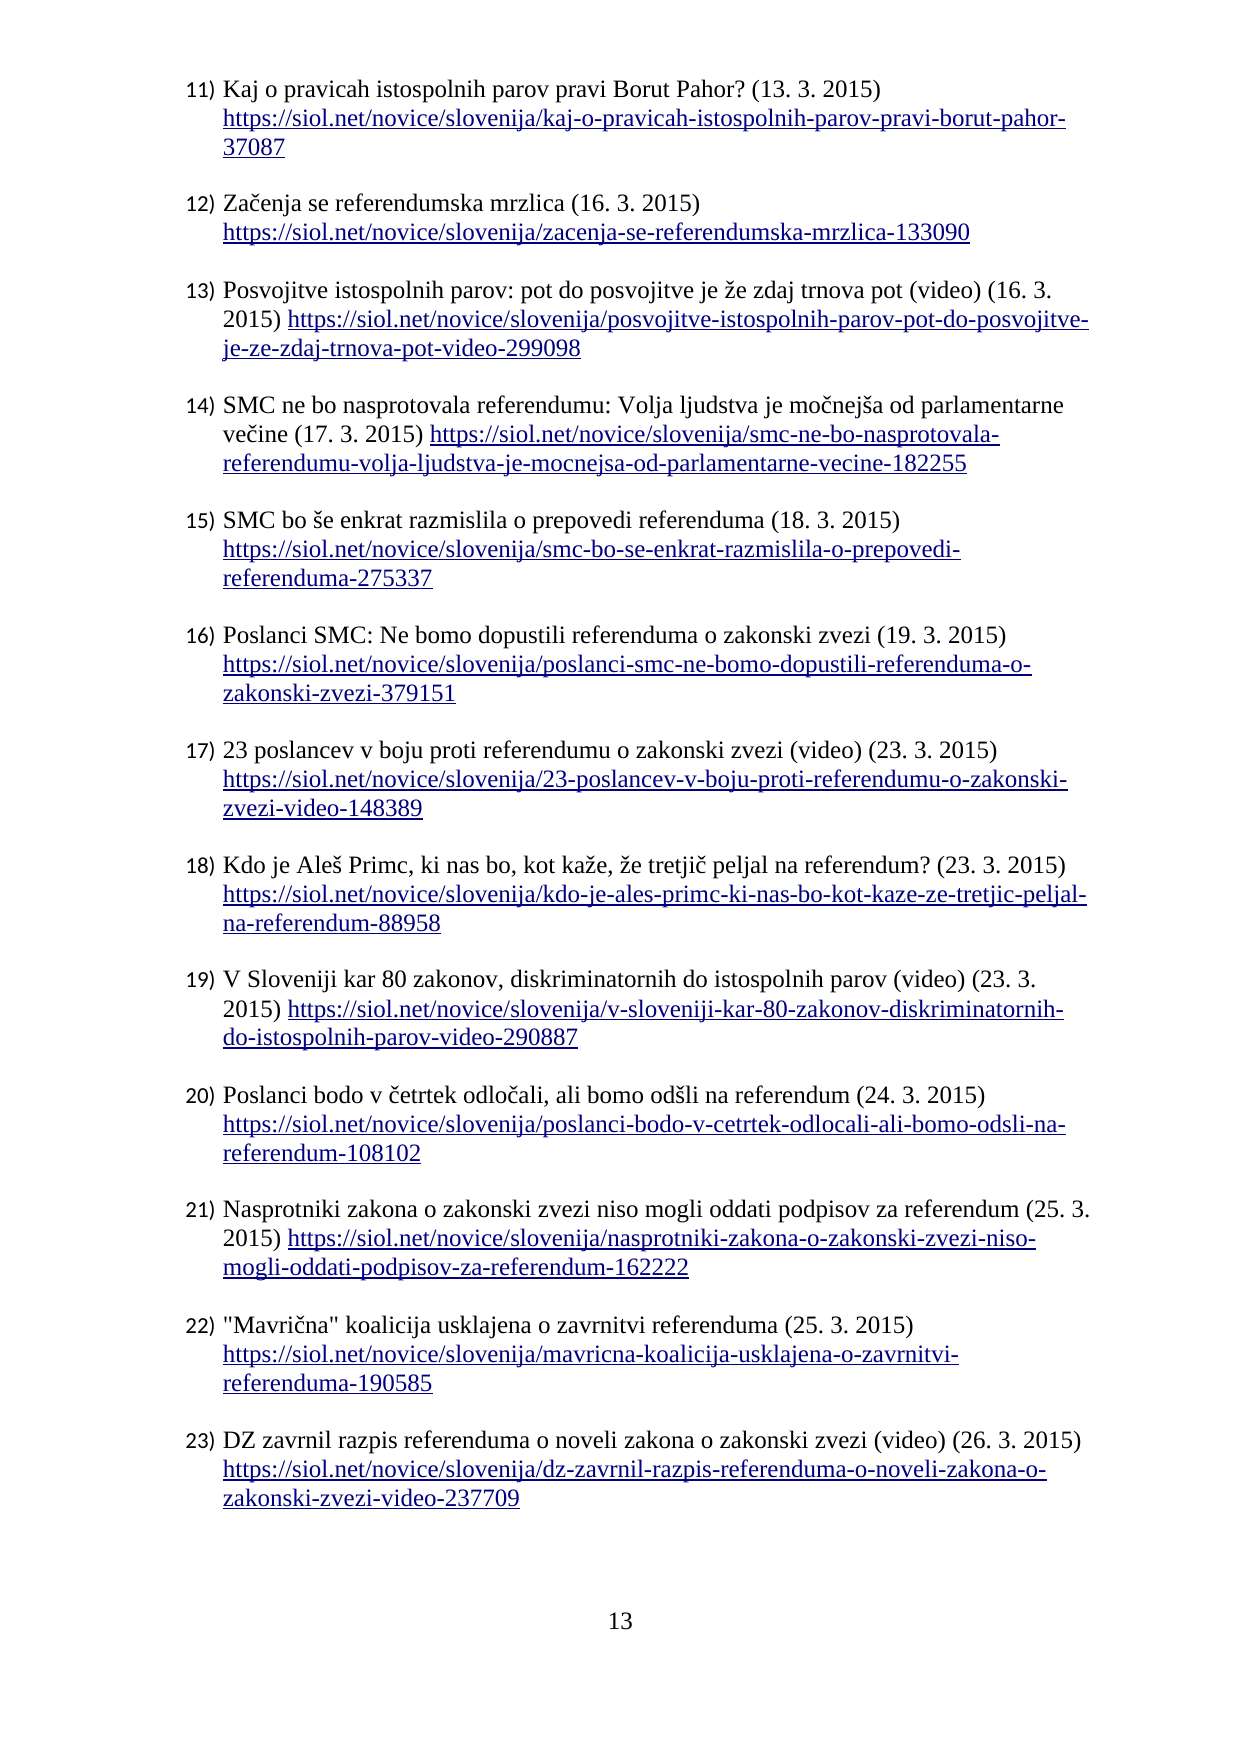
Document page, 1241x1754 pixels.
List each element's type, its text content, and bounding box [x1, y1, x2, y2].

list Poslanci SMC: Ne bomo dopustili referenduma o zakonski zvezi (19. 3. 2015) https://siol.net/novice/slovenija/poslanci-smc-ne-bomo-dopustili-referenduma-o-zakonski-zvezi-379151 [185, 620, 1093, 707]
list Poslanci bodo v četrtek odločali, ali bomo odšli na referendum (24. 3. 2015) https://siol.net/novice/slovenija/poslanci-bodo-v-cetrtek-odlocali-ali-bomo-odsli-na-referendum-108102 [185, 1080, 1093, 1166]
list Posvojitve istospolnih parov: pot do posvojitve je že zdaj trnova pot (video) (16. 3. 2015) https://siol.net/novice/slovenija/posvojitve-istospolnih-parov-pot-do-posvojitve-je-ze-zdaj-trnova-pot-video-299098 [185, 275, 1093, 361]
list Kaj o pravicah istospolnih parov pravi Borut Pahor? (13. 3. 2015) https://siol.net/novice/slovenija/kaj-o-pravicah-istospolnih-parov-pravi-borut-pahor-37087 [185, 74, 1093, 160]
list Nasprotniki zakona o zakonski zvezi niso mogli oddati podpisov za referendum (25. 3. 2015) https://siol.net/novice/slovenija/nasprotniki-zakona-o-zakonski-zvezi-niso-mogli-oddati-podpisov-za-referendum-162222 [185, 1194, 1093, 1281]
list Začenja se referendumska mrzlica (16. 3. 2015) https://siol.net/novice/slovenija/zacenja-se-referendumska-mrzlica-133090 [185, 188, 1093, 246]
list SMC bo še enkrat razmislila o prepovedi referenduma (18. 3. 2015) https://siol.net/novice/slovenija/smc-bo-se-enkrat-razmislila-o-prepovedi-referenduma-275337 [185, 505, 1093, 591]
list DZ zavrnil razpis referenduma o noveli zakona o zakonski zvezi (video) (26. 3. 2015) https://siol.net/novice/slovenija/dz-zavrnil-razpis-referenduma-o-noveli-zakona-o-zakonski-zvezi-video-237709 [185, 1425, 1093, 1512]
list "Mavrična" koalicija usklajena o zavrnitvi referenduma (25. 3. 2015) https://siol.net/novice/slovenija/mavricna-koalicija-usklajena-o-zavrnitvi-referenduma-190585 [185, 1310, 1093, 1396]
list 23 poslancev v boju proti referendumu o zakonski zvezi (video) (23. 3. 2015) https://siol.net/novice/slovenija/23-poslancev-v-boju-proti-referendumu-o-zakonski-zvezi-video-148389 [185, 735, 1093, 822]
list SMC ne bo nasprotovala referendumu: Volja ljudstva je močnejša od parlamentarne večine (17. 3. 2015) https://siol.net/novice/slovenija/smc-ne-bo-nasprotovala-referendumu-volja-ljudstva-je-mocnejsa-od-parlamentarne-vecine-182255 [185, 390, 1093, 477]
list V Sloveniji kar 80 zakonov, diskriminatornih do istospolnih parov (video) (23. 3. 2015) https://siol.net/novice/slovenija/v-sloveniji-kar-80-zakonov-diskriminatornih-do-istospolnih-parov-video-290887 [185, 964, 1093, 1051]
list Kdo je Aleš Primc, ki nas bo, kot kaže, že tretjič peljal na referendum? (23. 3. 2015) https://siol.net/novice/slovenija/kdo-je-ales-primc-ki-nas-bo-kot-kaze-ze-tretjic-peljal-na-referendum-88958 [185, 850, 1093, 937]
